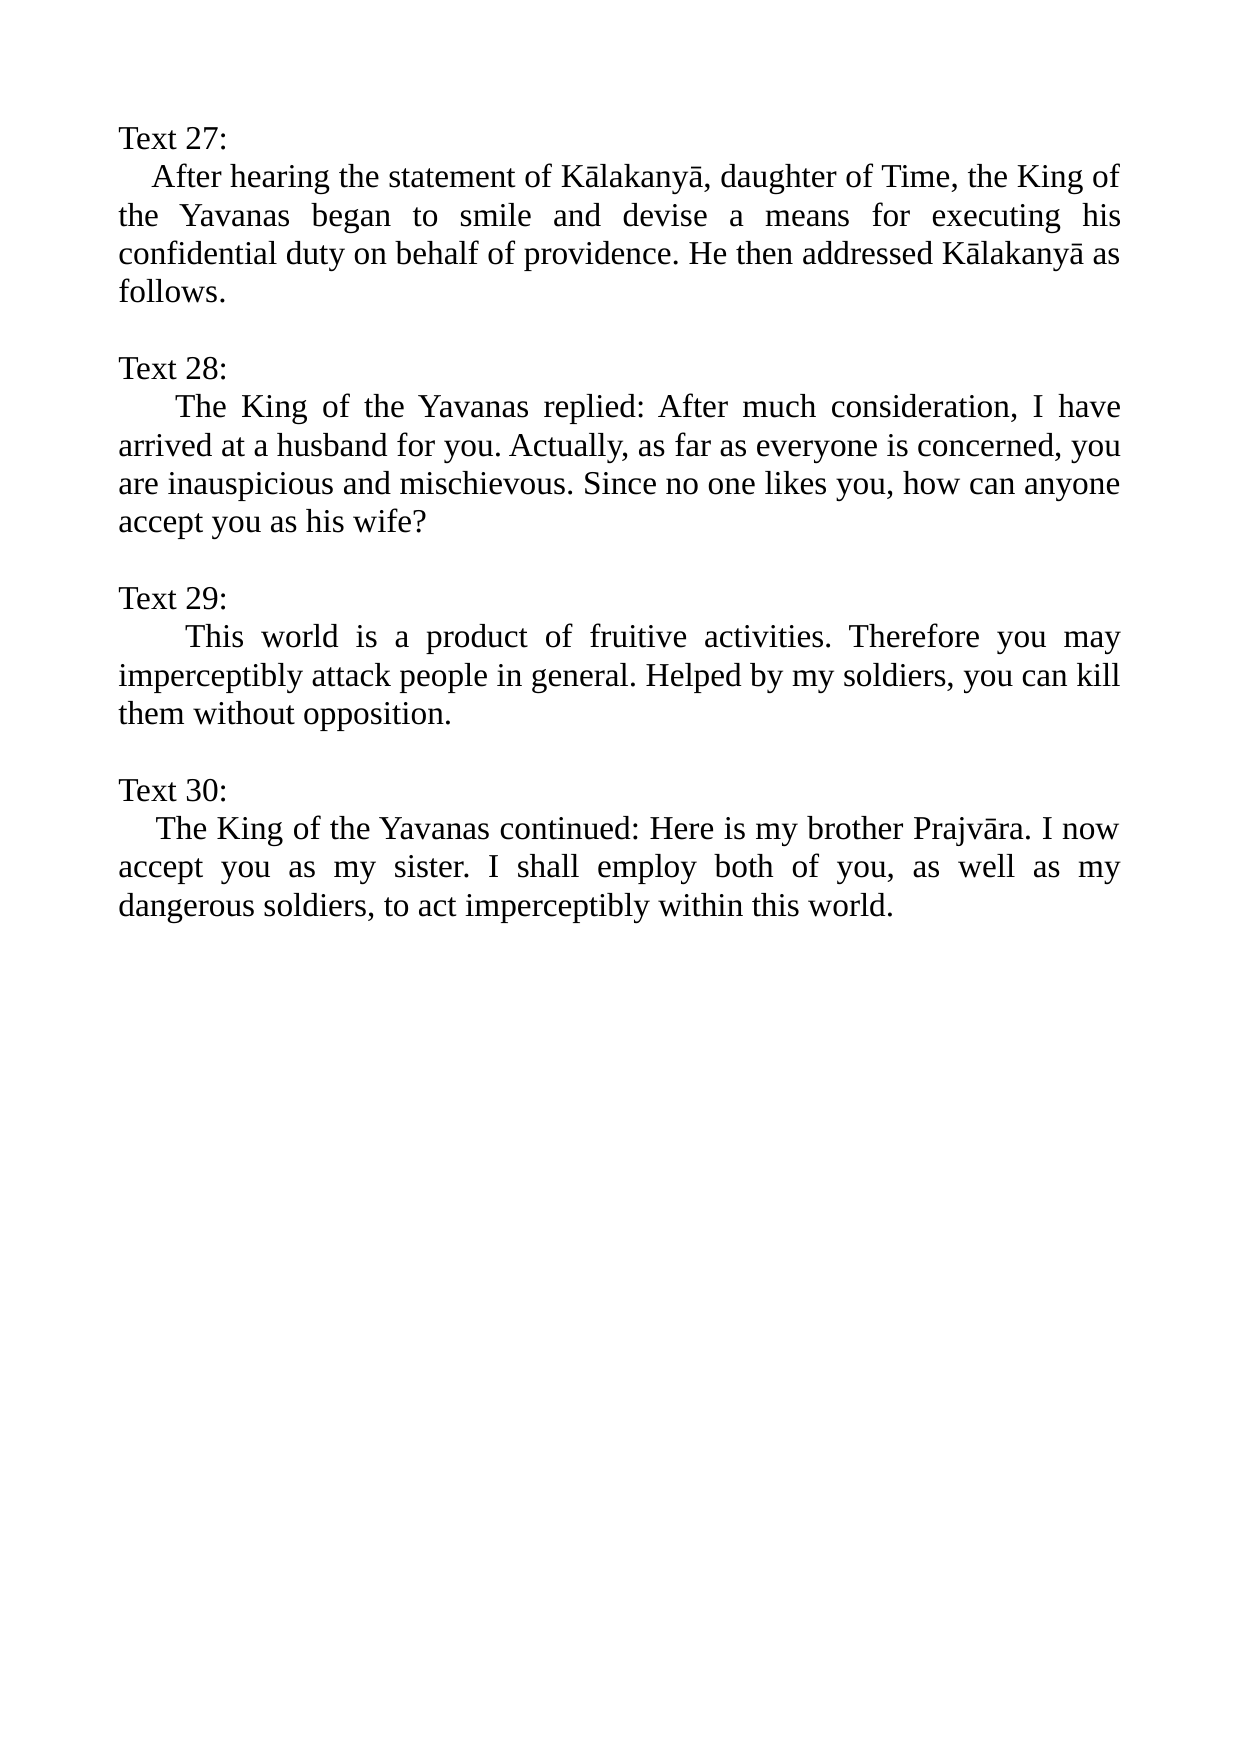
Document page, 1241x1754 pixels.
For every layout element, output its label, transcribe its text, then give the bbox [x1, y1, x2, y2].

text Text 27: [118, 118, 1122, 156]
text The King of the Yavanas replied: After much consideration, I have arrived at a husband for you. Actually, as far as everyone is concerned, you are inauspicious and mischievous. Since no one likes you, how can anyone accept you as his wife? [118, 386, 1122, 540]
text Text 30: [118, 770, 1122, 808]
text Text 28: [118, 348, 1122, 386]
text The King of the Yavanas continued: Here is my brother Prajvāra. I now accept you as my sister. I shall employ both of you, as well as my dangerous soldiers, to act imperceptibly within this world. [118, 808, 1122, 923]
text Text 29: [118, 578, 1122, 616]
text This world is a product of fruitive activities. Therefore you may imperceptibly attack people in general. Helped by my soldiers, you can kill them without opposition. [118, 616, 1122, 731]
text After hearing the statement of Kālakanyā, daughter of Time, the King of the Yavanas began to smile and devise a means for executing his confidential duty on behalf of providence. He then addressed Kālakanyā as follows. [118, 156, 1122, 310]
